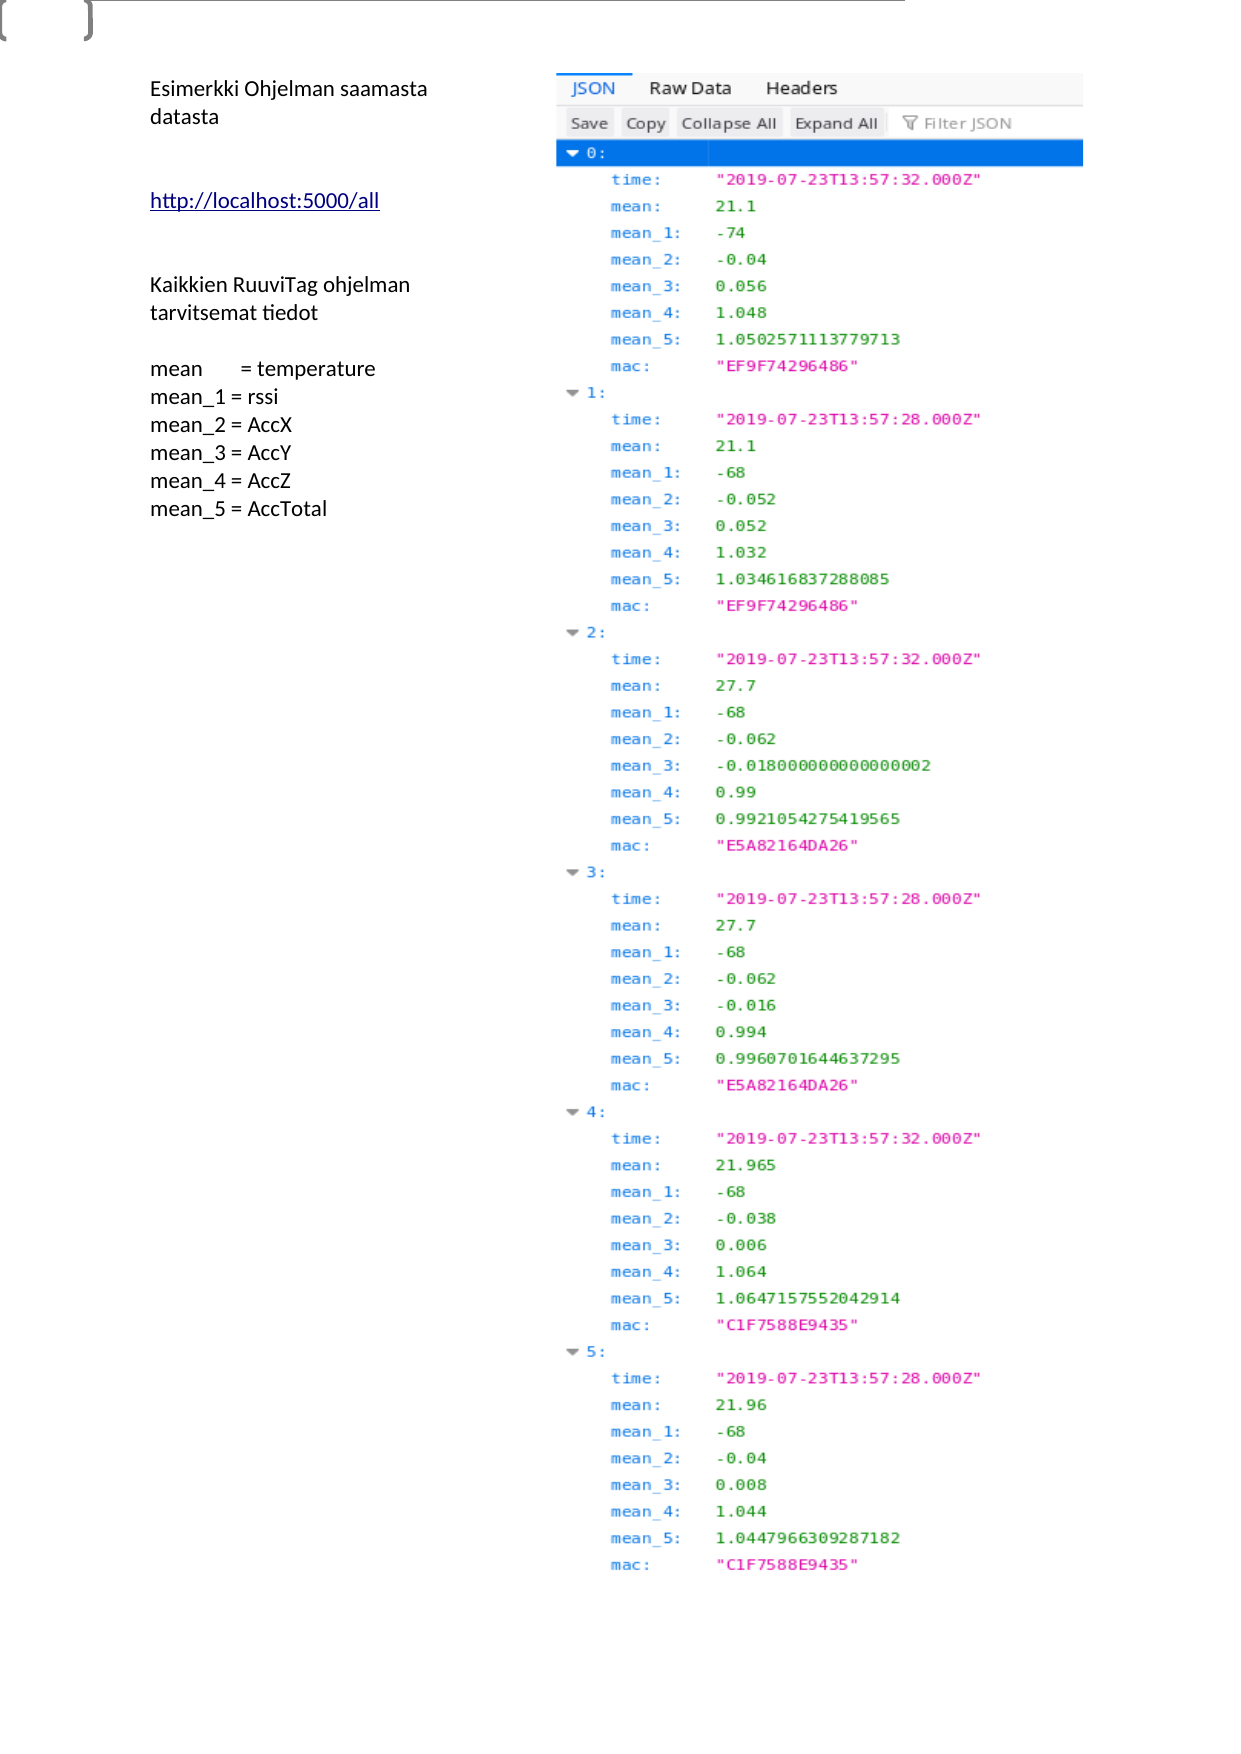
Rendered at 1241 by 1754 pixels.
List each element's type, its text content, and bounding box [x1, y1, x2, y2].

text datasta [150, 102, 556, 130]
text mean_3 = AccY [150, 438, 556, 466]
text mean_4 = AccZ [150, 466, 556, 494]
text mean_1 = rssi [150, 382, 556, 410]
text mean = temperature [150, 354, 556, 382]
text mean_5 = AccTotal [150, 494, 556, 522]
text Kaikkien RuuviTag ohjelman [150, 270, 556, 298]
text Esimerkki Ohjelman saamasta [150, 74, 556, 102]
text mean_2 = AccX [150, 410, 556, 438]
text tarvitsemat tiedot [150, 298, 556, 326]
text http://localhost:5000/all [150, 186, 556, 214]
text [1084, 102, 1090, 130]
